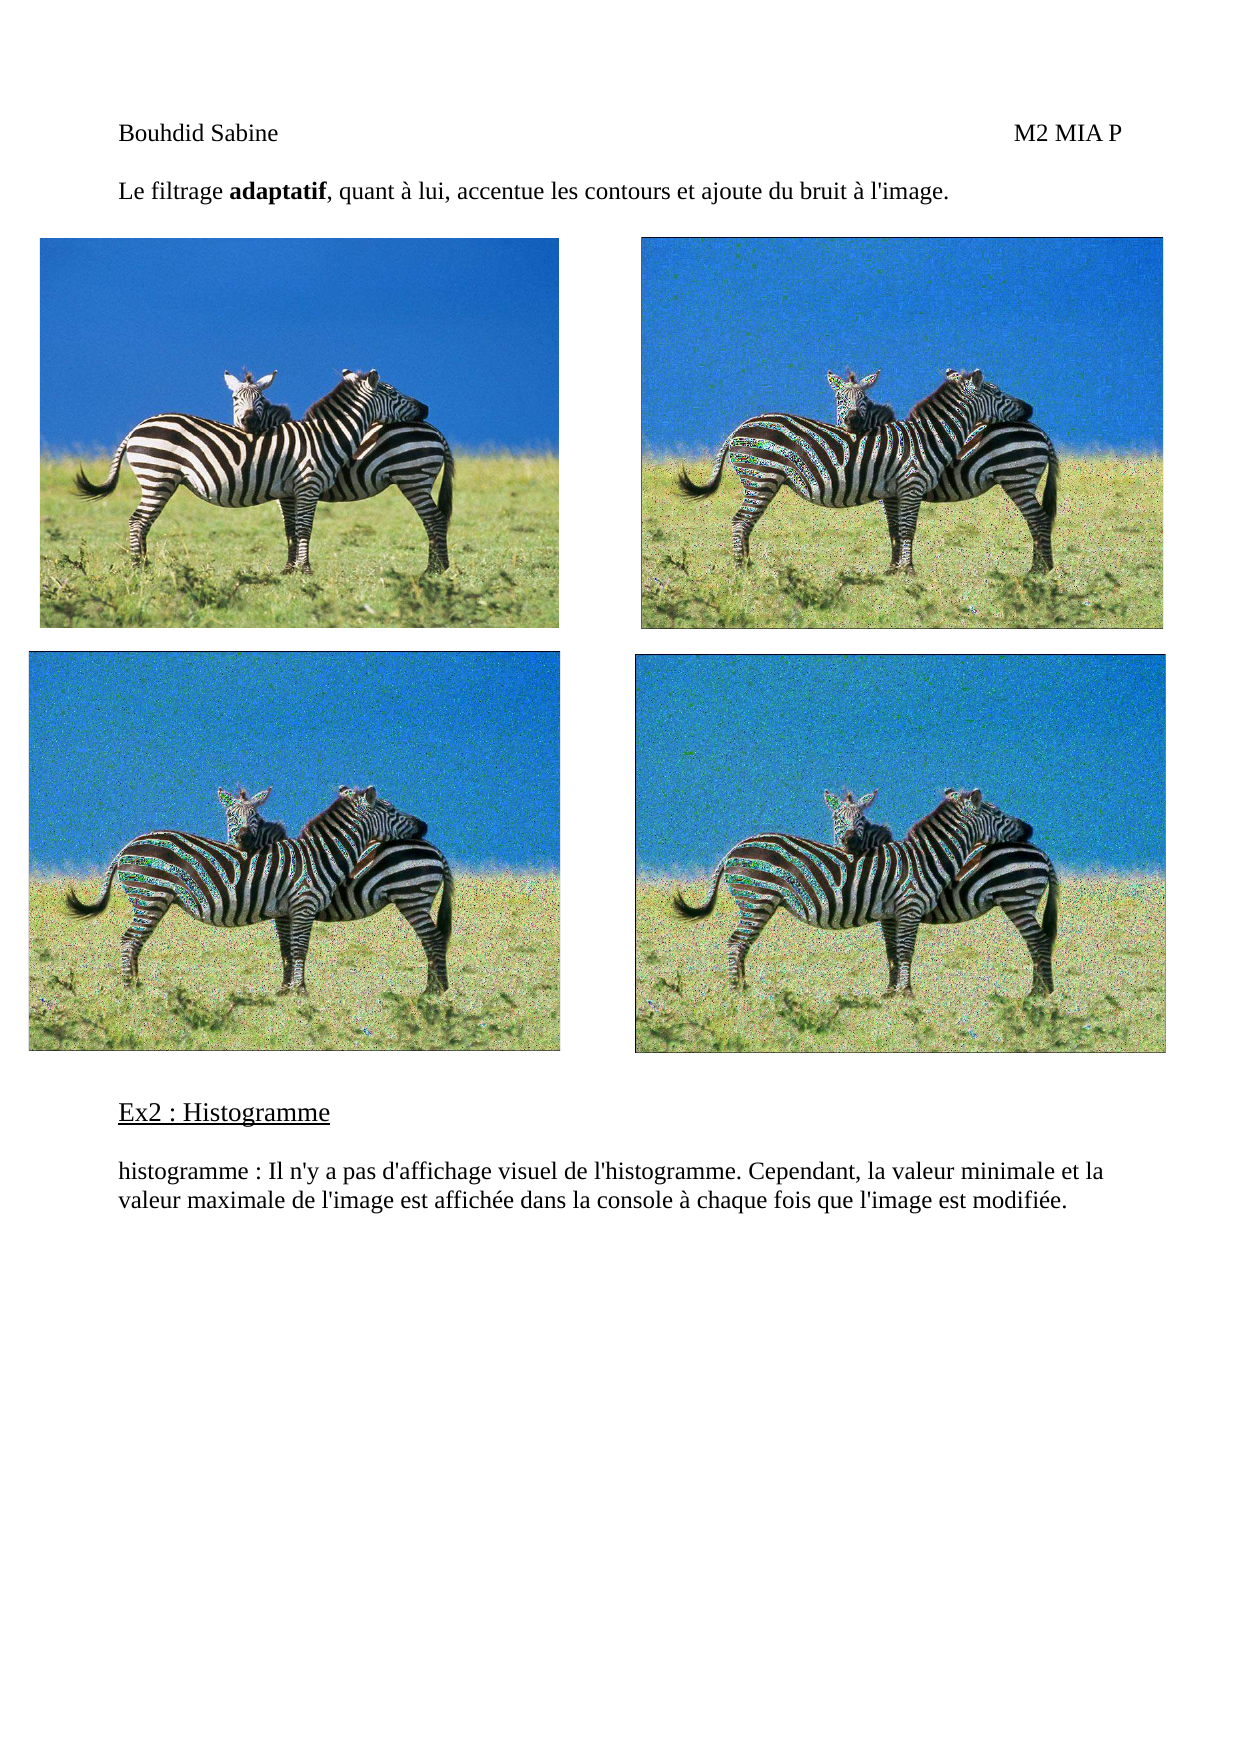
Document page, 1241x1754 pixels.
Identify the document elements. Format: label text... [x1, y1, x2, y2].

picture [39, 238, 559, 628]
picture [635, 654, 1166, 1053]
text histogramme : Il n'y a pas d'affichage visuel de l'histogramme. Cependant, la valeur minimale et la valeur maximale de l'image est affichée dans la console à chaque fois que l'image est modifiée. [118, 1156, 1122, 1214]
text Ex2 : Histogramme [118, 1096, 1122, 1127]
picture [641, 237, 1164, 629]
picture [28, 651, 561, 1051]
text Le filtrage adaptatif, quant à lui, accentue les contours et ajoute du bruit à l'image. [118, 176, 1122, 205]
